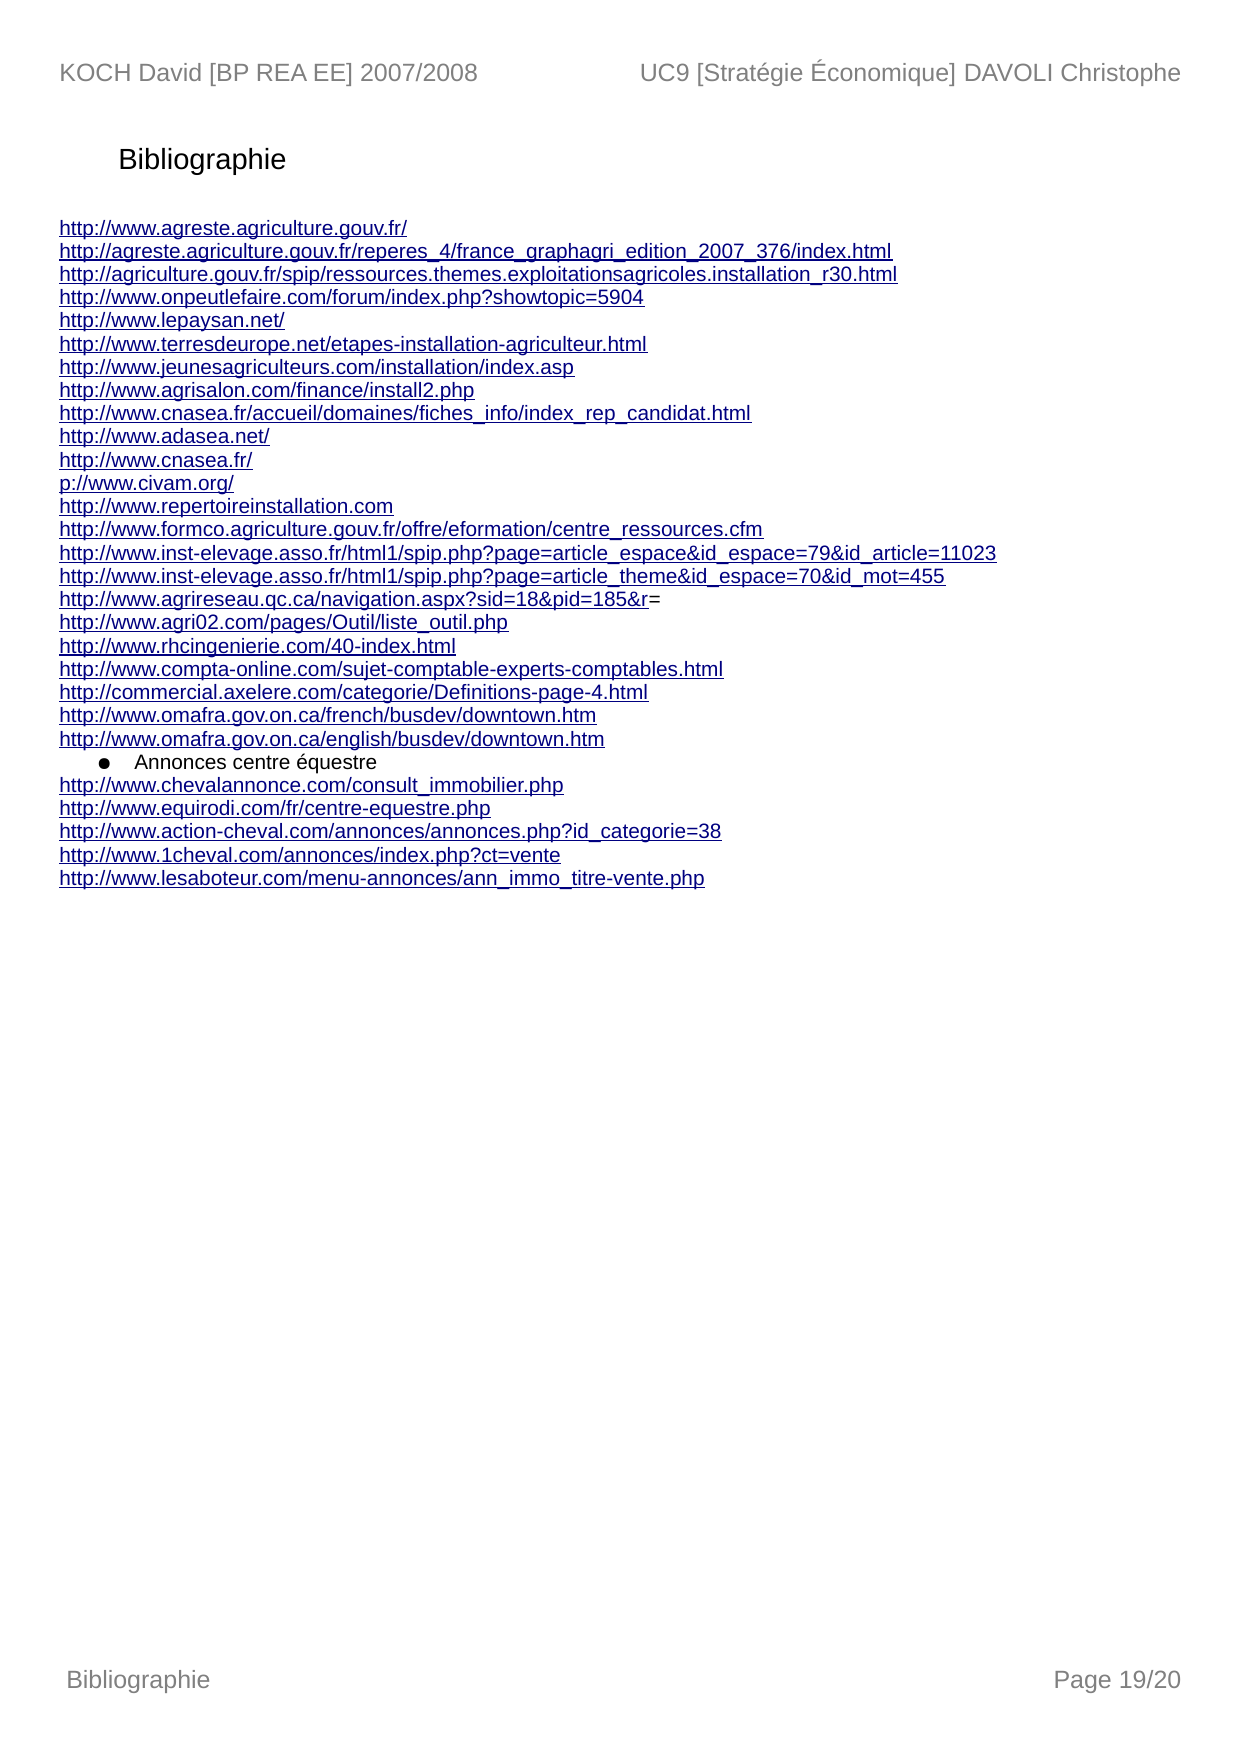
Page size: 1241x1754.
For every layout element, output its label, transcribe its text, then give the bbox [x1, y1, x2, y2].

text http://www.compta-online.com/sujet-comptable-experts-comptables.html [59, 657, 1181, 681]
text Tome 2 – 1981-1993 Réformes et mondialisations – ISBN 2-8555-7045-X [59, 1104, 1181, 1132]
text http://www.formco.agriculture.gouv.fr/offre/eformation/centre_ressources.cfm [59, 518, 1181, 541]
text http://commercial.axelere.com/categorie/Definitions-page-4.html [59, 681, 1181, 704]
text http://www.lepaysan.net/ [59, 309, 1181, 332]
text http://www.onpeutlefaire.com/forum/index.php?showtopic=5904 [59, 286, 1181, 309]
text Les Métamorphoses de l'Agriculture Française – Gérard DUTHIL [59, 964, 1181, 992]
text Tome 1 – 1955-1981 Les occasions perdues – ISBN 2-8555-7041-7 [59, 1076, 1181, 1104]
text http://www.omafra.gov.on.ca/english/busdev/downtown.htm [59, 727, 1181, 750]
text http://www.inst-elevage.asso.fr/html1/spip.php?page=article_theme&id_espace=70&id_mot=455 [59, 564, 1181, 588]
text http://www.cnasea.fr/accueil/domaines/fiches_info/index_rep_candidat.html [59, 402, 1181, 425]
text http://www.lesaboteur.com/menu-annonces/ann_immo_titre-vente.php [59, 866, 1181, 890]
text 40 ans d'histoire agricole – Philippe NEESER [59, 1048, 1181, 1076]
text http://agreste.agriculture.gouv.fr/reperes_4/france_graphagri_edition_2007_376/index.html [59, 239, 1181, 262]
text http://www.chevalannonce.com/consult_immobilier.php [59, 773, 1181, 797]
text http://agriculture.gouv.fr/spip/ressources.themes.exploitationsagricoles.installation_r30.html [59, 262, 1181, 286]
text L'Harmattan 1998 – ISBN 2-7384-6553-6 [59, 992, 1181, 1020]
text http://www.action-cheval.com/annonces/annonces.php?id_categorie=38 [59, 820, 1181, 843]
text http://www.adasea.net/ [59, 425, 1181, 448]
text http://www.rhcingenierie.com/40-index.html [59, 634, 1181, 657]
text http://www.agrisalon.com/finance/install2.php [59, 379, 1181, 402]
text http://www.1cheval.com/annonces/index.php?ct=vente [59, 843, 1181, 866]
text http://www.jeunesagriculteurs.com/installation/index.asp [59, 355, 1181, 379]
text http://www.cnasea.fr/ [59, 448, 1181, 472]
text http://www.omafra.gov.on.ca/french/busdev/downtown.htm [59, 704, 1181, 727]
subtitle Bibliographie [59, 143, 1181, 176]
text p://www.civam.org/ [59, 472, 1181, 495]
text http://www.repertoireinstallation.com [59, 495, 1181, 518]
text http://www.agrireseau.qc.ca/navigation.aspx?sid=18&pid=185&r= [59, 588, 1181, 611]
text http://www.equirodi.com/fr/centre-equestre.php [59, 797, 1181, 820]
text http://www.agreste.agriculture.gouv.fr/ [59, 216, 1181, 239]
text http://www.agri02.com/pages/Outil/liste_outil.php [59, 611, 1181, 634]
text http://www.terresdeurope.net/etapes-installation-agriculteur.html [59, 332, 1181, 355]
list Annonces centre équestre [97, 750, 1181, 773]
text Editions France Agricole [59, 1132, 1181, 1159]
text http://www.inst-elevage.asso.fr/html1/spip.php?page=article_espace&id_espace=79&id_article=11023 [59, 541, 1181, 564]
